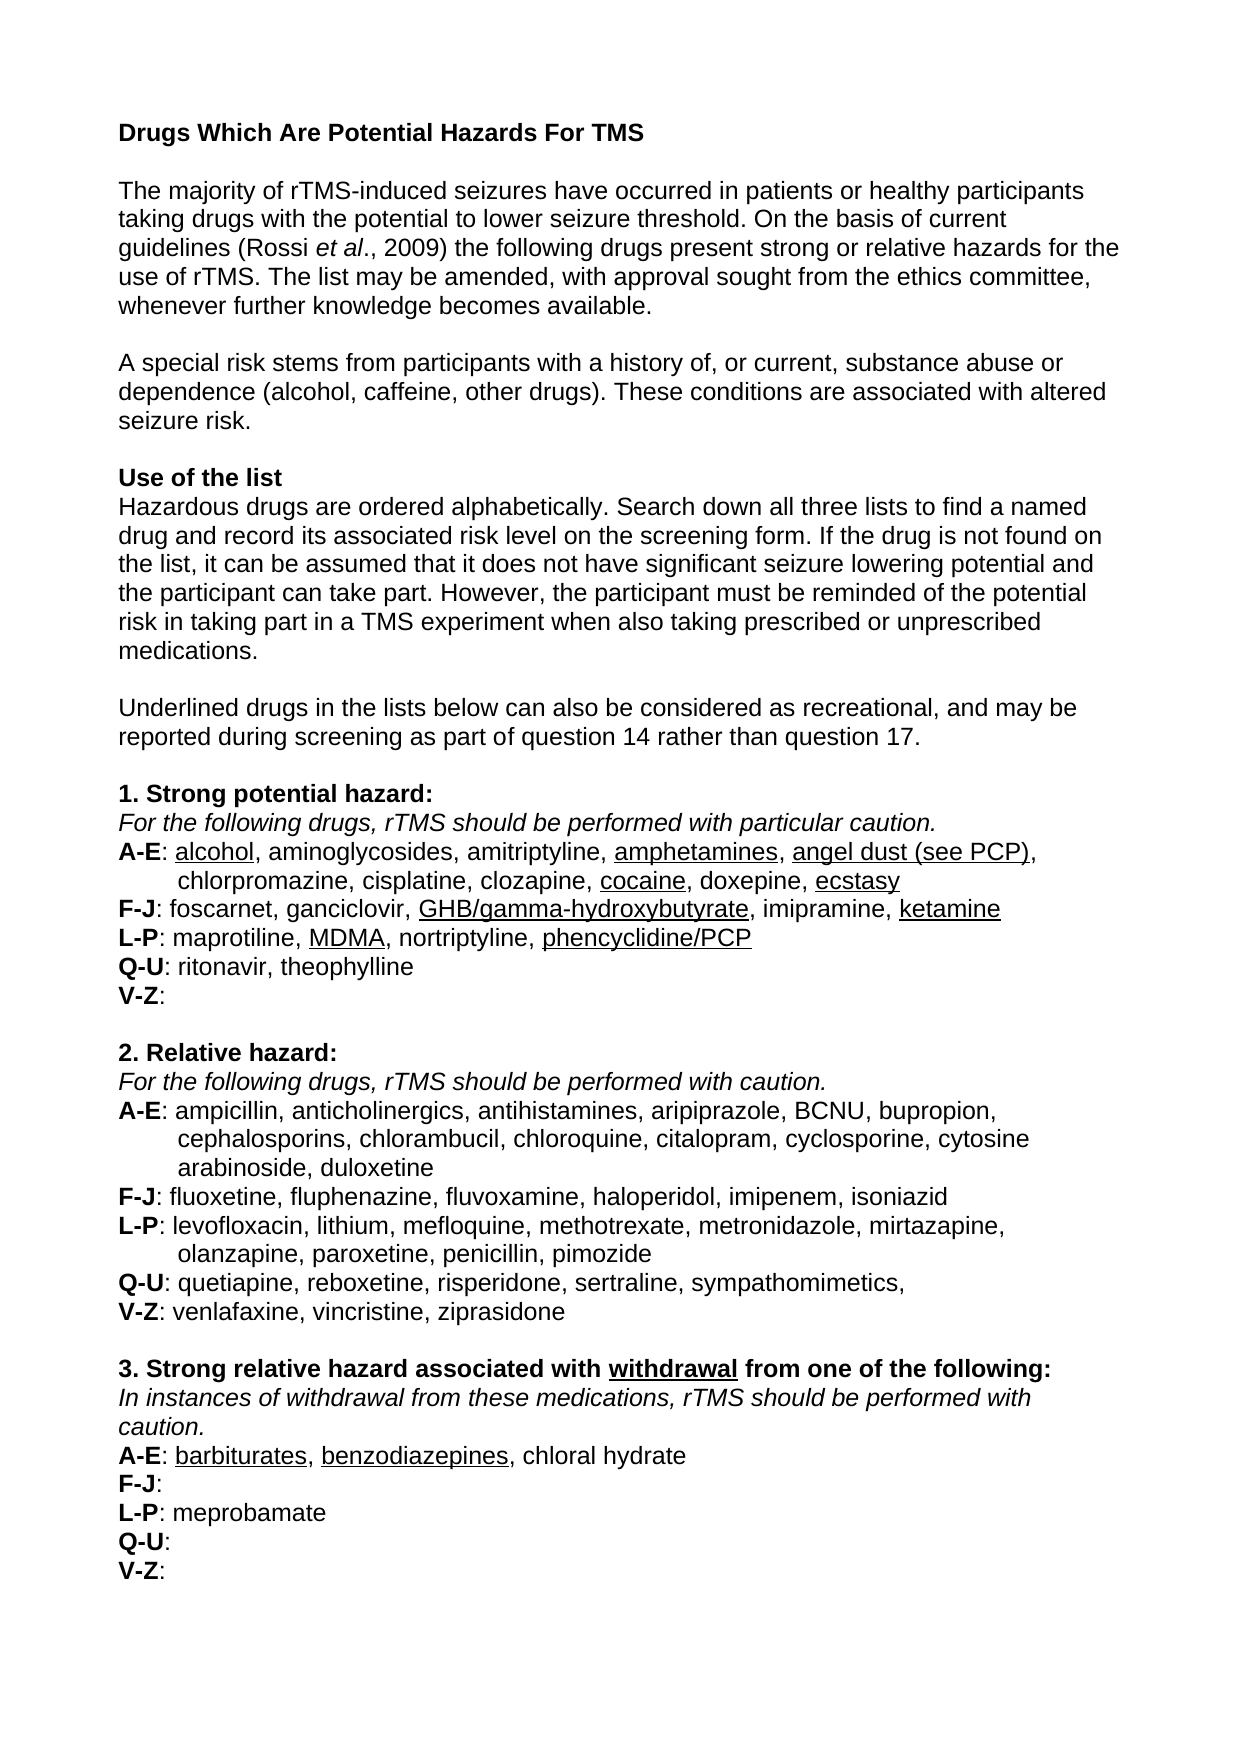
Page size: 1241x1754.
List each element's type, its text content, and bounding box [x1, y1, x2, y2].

text For the following drugs, rTMS should be performed with particular caution. [118, 808, 1122, 837]
text 3. Strong relative hazard associated with withdrawal from one of the following: [118, 1354, 1122, 1383]
text V-Z: venlafaxine, vincristine, ziprasidone [118, 1297, 1122, 1326]
text Q-U: quetiapine, reboxetine, risperidone, sertraline, sympathomimetics, [118, 1268, 1122, 1297]
text V-Z: [118, 1556, 1122, 1584]
text A-E: barbiturates, benzodiazepines, chloral hydrate [118, 1441, 1122, 1469]
text A special risk stems from participants with a history of, or current, substance abuse or dependence (alcohol, caffeine, other drugs). These conditions are associated with altered seizure risk. [118, 348, 1122, 434]
text F-J: fluoxetine, fluphenazine, fluvoxamine, haloperidol, imipenem, isoniazid [118, 1182, 1122, 1211]
text L-P: meprobamate [118, 1498, 1122, 1527]
text 2. Relative hazard: [118, 1038, 1122, 1067]
text Use of the list [118, 463, 1122, 492]
text A-E: ampicillin, anticholinergics, antihistamines, aripiprazole, BCNU, bupropion, cephalosporins, chlorambucil, chloroquine, citalopram, cyclosporine, cytosine arabinoside, duloxetine [118, 1096, 1122, 1182]
text Hazardous drugs are ordered alphabetically. Search down all three lists to find a named drug and record its associated risk level on the screening form. If the drug is not found on the list, it can be assumed that it does not have significant seizure lowering potential and the participant can take part. However, the participant must be reminded of the potential risk in taking part in a TMS experiment when also taking prescribed or unprescribed medications. [118, 492, 1122, 664]
text For the following drugs, rTMS should be performed with caution. [118, 1067, 1122, 1096]
text In instances of withdrawal from these medications, rTMS should be performed with caution. [118, 1383, 1122, 1441]
text Q-U: ritonavir, theophylline [118, 952, 1122, 981]
text Drugs Which Are Potential Hazards For TMS [118, 118, 1122, 147]
text A-E: alcohol, aminoglycosides, amitriptyline, amphetamines, angel dust (see PCP), chlorpromazine, cisplatine, clozapine, cocaine, doxepine, ecstasy [118, 837, 1122, 894]
text V-Z: [118, 981, 1122, 1009]
text F-J: foscarnet, ganciclovir, GHB/gamma-hydroxybutyrate, imipramine, ketamine [118, 894, 1122, 923]
text The majority of rTMS-induced seizures have occurred in patients or healthy participants taking drugs with the potential to lower seizure threshold. On the basis of current guidelines (Rossi et al., 2009) the following drugs present strong or relative hazards for the use of rTMS. The list may be amended, with approval sought from the ethics committee, whenever further knowledge becomes available. [118, 176, 1122, 319]
text Underlined drugs in the lists below can also be considered as recreational, and may be reported during screening as part of question 14 rather than question 17. [118, 693, 1122, 751]
text Q-U: [118, 1527, 1122, 1556]
text L-P: levofloxacin, lithium, mefloquine, methotrexate, metronidazole, mirtazapine, olanzapine, paroxetine, penicillin, pimozide [118, 1211, 1122, 1268]
text F-J: [118, 1469, 1122, 1498]
text 1. Strong potential hazard: [118, 779, 1122, 808]
text L-P: maprotiline, MDMA, nortriptyline, phencyclidine/PCP [118, 923, 1122, 952]
